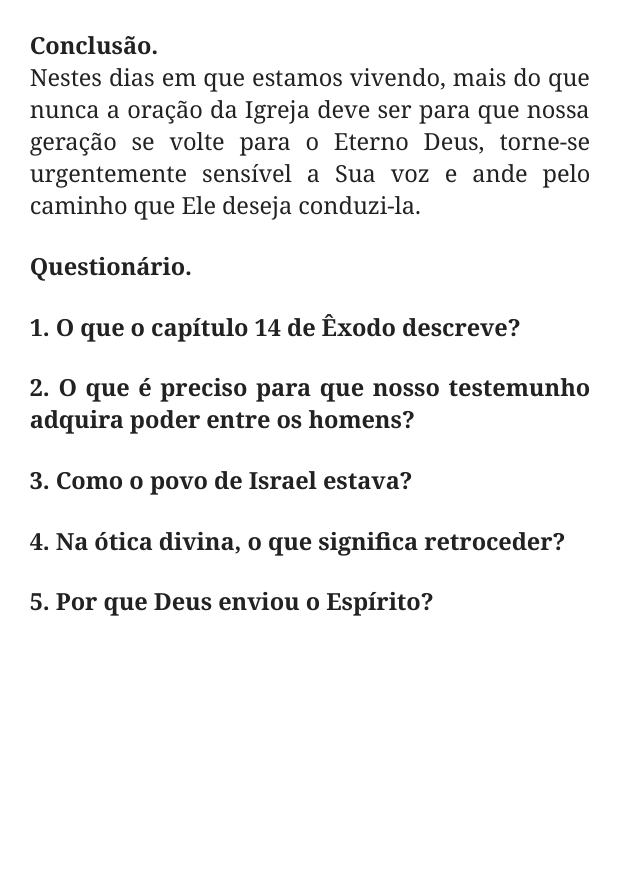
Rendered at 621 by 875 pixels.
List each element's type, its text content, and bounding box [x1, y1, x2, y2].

text 2. O que é preciso para que nosso testemunho adquira poder entre os homens? [29, 372, 591, 436]
text 4. Na ótica divina, o que significa retroceder? [29, 525, 591, 557]
text Nestes dias em que estamos vivendo, mais do que nunca a oração da Igreja deve ser para que nossa geração se volte para o Eterno Deus, torne-se urgentemente sensível a Sua voz e ande pelo caminho que Ele deseja conduzi-la. [29, 61, 591, 221]
text 3. Como o povo de Israel estava? [29, 464, 591, 496]
text Conclusão. [29, 29, 591, 61]
text 1. O que o capítulo 14 de Êxodo descreve? [29, 311, 591, 343]
text 5. Por que Deus enviou o Espírito? [29, 586, 591, 618]
text Questionário. [29, 250, 591, 282]
